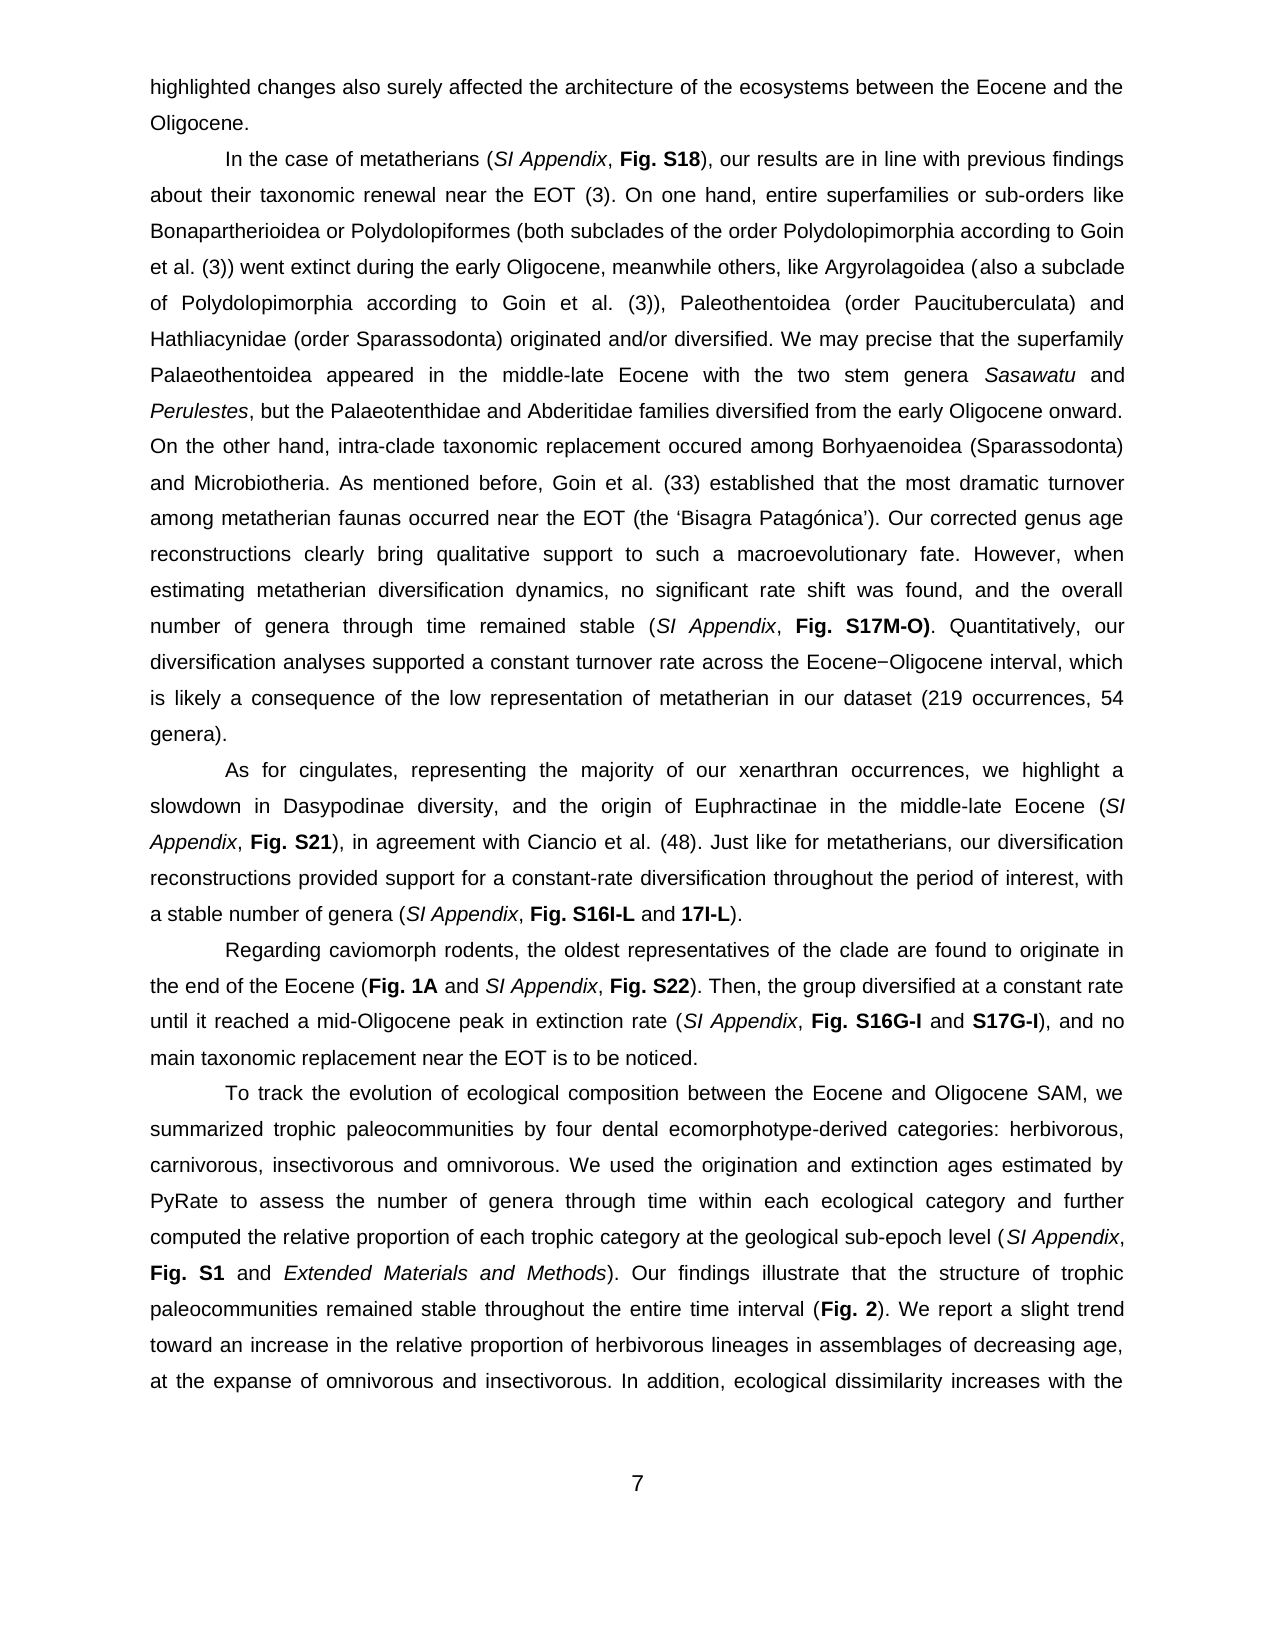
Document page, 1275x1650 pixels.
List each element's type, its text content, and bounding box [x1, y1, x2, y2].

text highlighted changes also surely affected the architecture of the ecosystems between the Eocene and the Oligocene. [150, 75, 1125, 135]
text As for cingulates, representing the majority of our xenarthran occurrences, we highlight a slowdown in Dasypodinae diversity, and the origin of Euphractinae in the middle-late Eocene (SI Appendix, Fig. S21), in agreement with Ciancio et al. (48). Just like for metatherians, our diversification reconstructions provided support for a constant-rate diversification throughout the period of interest, with a stable number of genera (SI Appendix, Fig. S16I-L and 17I-L). [150, 758, 1125, 926]
text To track the evolution of ecological composition between the Eocene and Oligocene SAM, we summarized trophic paleocommunities by four dental ecomorphotype-derived categories: herbivorous, carnivorous, insectivorous and omnivorous. We used the origination and extinction ages estimated by PyRate to assess the number of genera through time within each ecological category and further computed the relative proportion of each trophic category at the geological sub-epoch level (SI Appendix, Fig. S1 and Extended Materials and Methods). Our findings illustrate that the structure of trophic paleocommunities remained stable throughout the entire time interval (Fig. 2). We report a slight trend toward an increase in the relative proportion of herbivorous lineages in assemblages of decreasing age, at the expanse of omnivorous and insectivorous. In addition, ecological dissimilarity increases with the [150, 1081, 1125, 1393]
text Regarding caviomorph rodents, the oldest representatives of the clade are found to originate in the end of the Eocene (Fig. 1A and SI Appendix, Fig. S22). Then, the group diversified at a constant rate until it reached a mid-Oligocene peak in extinction rate (SI Appendix, Fig. S16G-I and S17G-I), and no main taxonomic replacement near the EOT is to be noticed. [150, 937, 1125, 1069]
text In the case of metatherians (SI Appendix, Fig. S18), our results are in line with previous findings about their taxonomic renewal near the EOT (3). On one hand, entire superfamilies or sub-orders like Bonapartherioidea or Polydolopiformes (both subclades of the order Polydolopimorphia according to Goin et al. (3)) went extinct during the early Oligocene, meanwhile others, like Argyrolagoidea (also a subclade of Polydolopimorphia according to Goin et al. (3)), Paleothentoidea (order Paucituberculata) and Hathliacynidae (order Sparassodonta) originated and/or diversified. We may precise that the superfamily Palaeothentoidea appeared in the middle-late Eocene with the two stem genera Sasawatu and Perulestes, but the Palaeotenthidae and Abderitidae families diversified from the early Oligocene onward. On the other hand, intra-clade taxonomic replacement occured among Borhyaenoidea (Sparassodonta) and Microbiotheria. As mentioned before, Goin et al. (33) established that the most dramatic turnover among metatherian faunas occurred near the EOT (the ‘Bisagra Patagónica’). Our corrected genus age reconstructions clearly bring qualitative support to such a macroevolutionary fate. However, when estimating metatherian diversification dynamics, no significant rate shift was found, and the overall number of genera through time remained stable (SI Appendix, Fig. S17M-O). Quantitatively, our diversification analyses supported a constant turnover rate across the Eocene−Oligocene interval, which is likely a consequence of the low representation of metatherian in our dataset (219 occurrences, 54 genera). [150, 147, 1125, 746]
